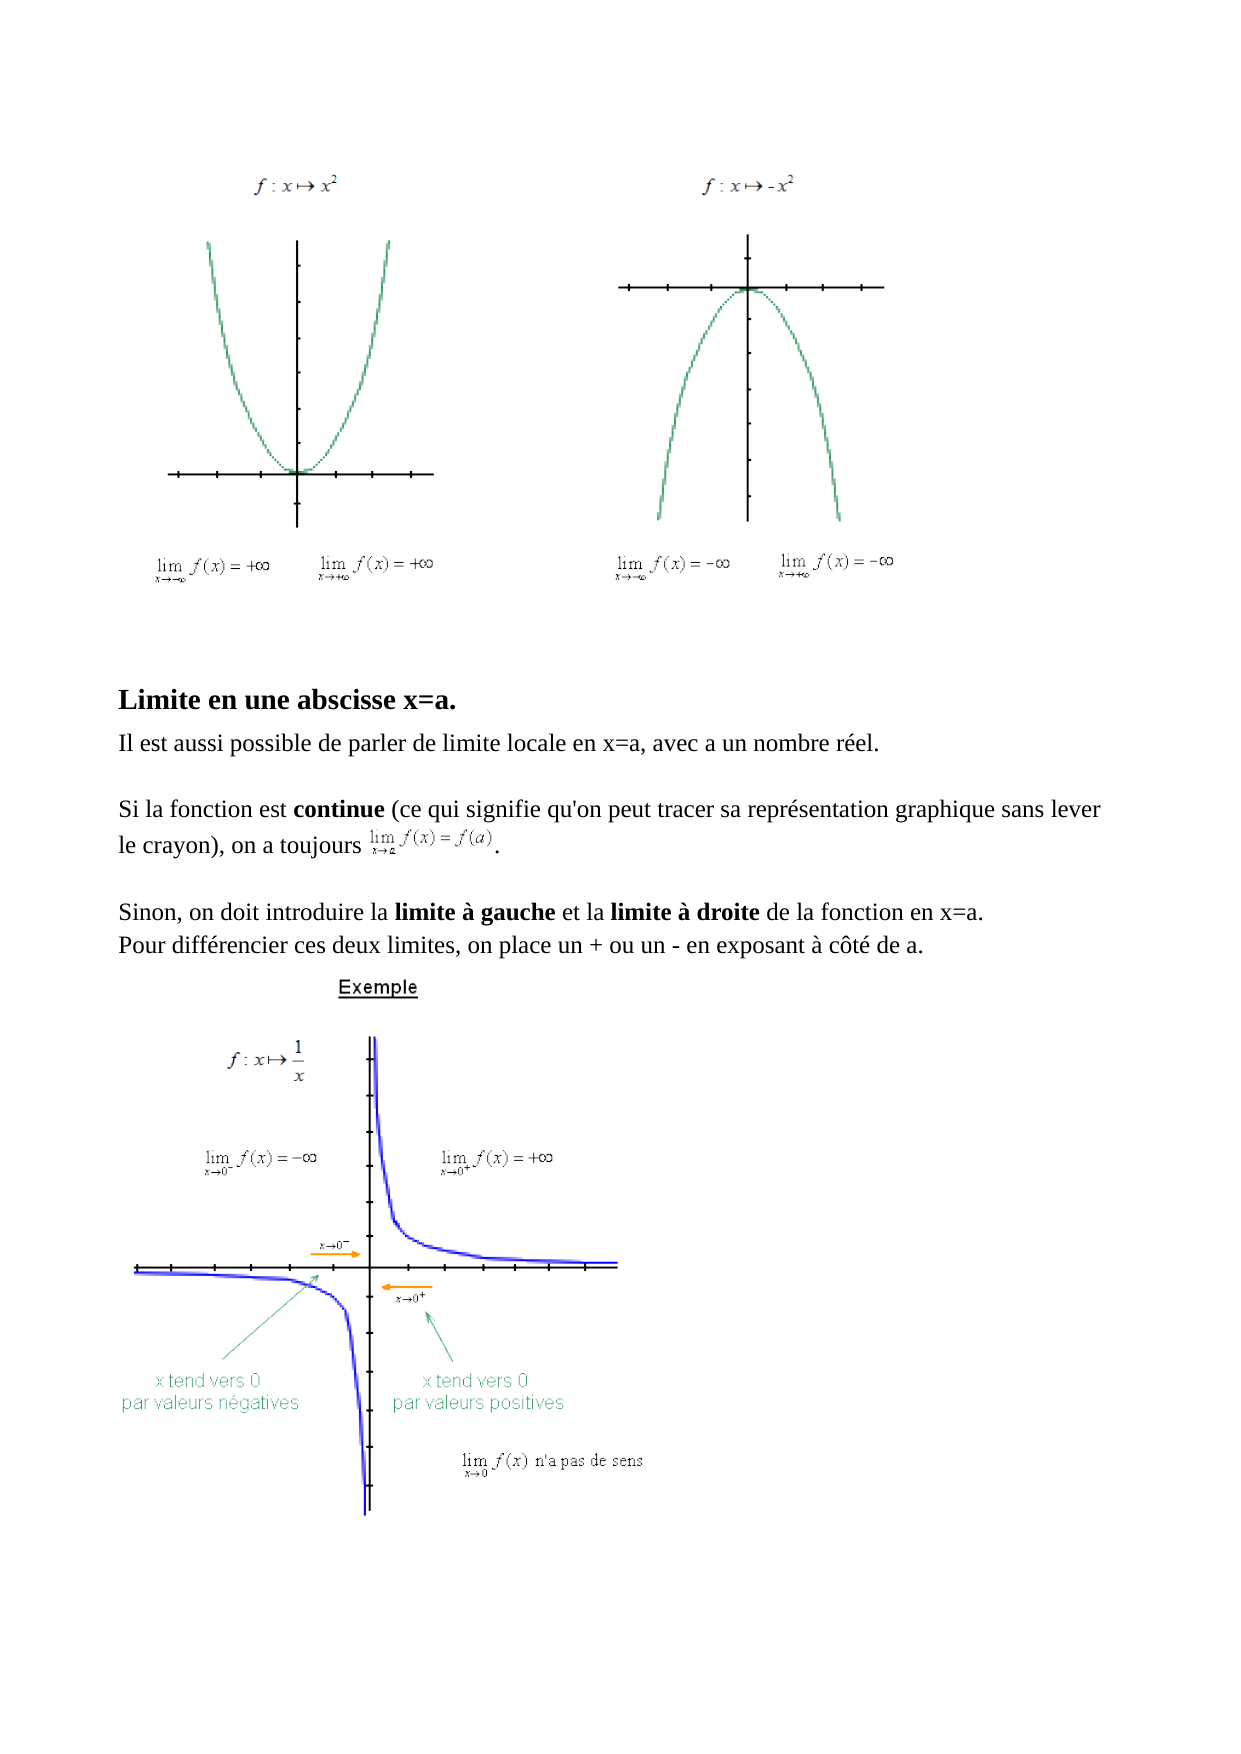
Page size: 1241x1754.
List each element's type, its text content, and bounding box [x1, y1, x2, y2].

text Il est aussi possible de parler de limite locale en x=a, avec a un nombre réel. Si la fonction est continue (ce qui signifie qu'on peut tracer sa représentation graphique sans lever le crayon), on a toujours . Sinon, on doit introduire la limite à gauche et la limite à droite de la fonction en x=a. Pour différencier ces deux limites, on place un + ou un - en exposant à côté de a. [118, 728, 1122, 958]
subtitle Limite en une abscisse x=a. [118, 682, 1122, 716]
picture [368, 827, 494, 854]
picture [118, 977, 647, 1522]
picture [118, 165, 927, 602]
